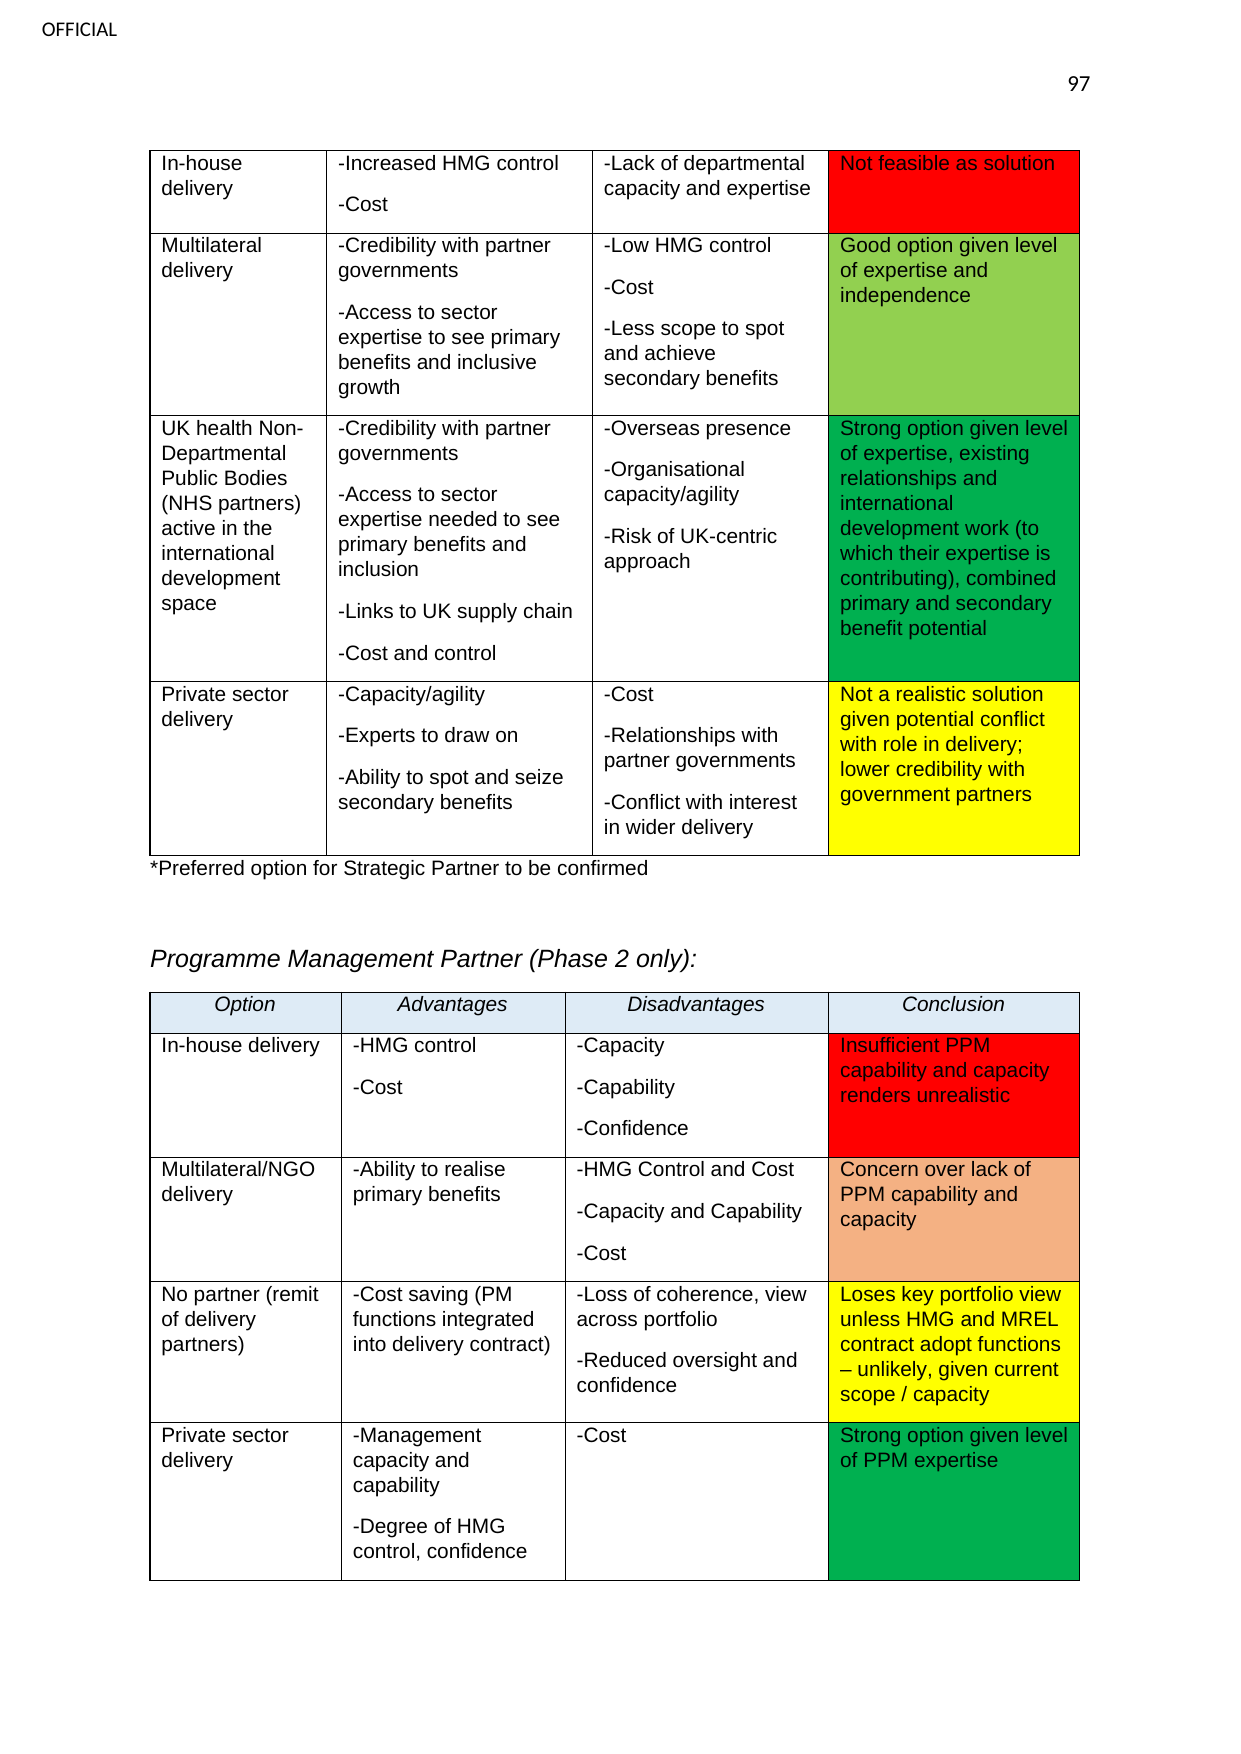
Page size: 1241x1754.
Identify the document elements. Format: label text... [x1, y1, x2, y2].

table_cell -Capacity/agility -Experts to draw on -Ability to spot and seize secondary benefits [327, 682, 592, 855]
table_cell -Low HMG control -Cost -Less scope to spot and achieve secondary benefits [593, 234, 828, 415]
table_cell Good option given level of expertise and independence [829, 234, 1079, 415]
table_cell -Overseas presence -Organisational capacity/agility -Risk of UK-centric approach [593, 416, 828, 681]
table_cell -HMG Control and Cost -Capacity and Capability -Cost [566, 1158, 828, 1281]
table_cell Loses key portfolio view unless HMG and MREL contract adopt functions – unlikely, given current scope / capacity [829, 1282, 1079, 1422]
table_cell Not a realistic solution given potential conflict with role in delivery; lower credibility with government partners [829, 682, 1079, 855]
table_header Advantages [342, 993, 565, 1033]
table_cell In-house delivery [151, 151, 326, 233]
table_cell -Increased HMG control -Cost [327, 151, 592, 233]
text *Preferred option for Strategic Partner to be confirmed [150, 856, 1090, 880]
table_header Option [151, 993, 341, 1033]
table_cell -Cost [566, 1423, 828, 1580]
table_cell -Management capacity and capability -Degree of HMG control, confidence [342, 1423, 565, 1580]
table_cell -Cost saving (PM functions integrated into delivery contract) [342, 1282, 565, 1422]
table_cell Private sector delivery [151, 682, 326, 855]
table_cell -Lack of departmental capacity and expertise [593, 151, 828, 233]
table_cell -Cost -Relationships with partner governments -Conflict with interest in wider delivery [593, 682, 828, 855]
table_cell -Loss of coherence, view across portfolio -Reduced oversight and confidence [566, 1282, 828, 1422]
table_header Conclusion [829, 993, 1079, 1033]
table_cell Private sector delivery [151, 1423, 341, 1580]
text Programme Management Partner (Phase 2 only): [150, 945, 1090, 973]
table_cell Concern over lack of PPM capability and capacity [829, 1158, 1079, 1281]
table_cell Strong option given level of PPM expertise [829, 1423, 1079, 1580]
table_cell -Capacity -Capability -Confidence [566, 1034, 828, 1157]
table_cell -Credibility with partner governments -Access to sector expertise to see primary benefits and inclusive growth [327, 234, 592, 415]
table_cell -Credibility with partner governments -Access to sector expertise needed to see primary benefits and inclusion -Links to UK supply chain -Cost and control [327, 416, 592, 681]
table_cell Not feasible as solution [829, 151, 1079, 233]
table_cell Multilateral delivery [151, 234, 326, 415]
table_cell In-house delivery [151, 1034, 341, 1157]
table_cell Multilateral/NGO delivery [151, 1158, 341, 1281]
table_cell UK health Non-Departmental Public Bodies (NHS partners) active in the international development space [151, 416, 326, 681]
table_cell -HMG control -Cost [342, 1034, 565, 1157]
table_cell -Ability to realise primary benefits [342, 1158, 565, 1281]
table_cell No partner (remit of delivery partners) [151, 1282, 341, 1422]
table_cell Insufficient PPM capability and capacity renders unrealistic [829, 1034, 1079, 1157]
table_header Disadvantages [566, 993, 828, 1033]
table_cell Strong option given level of expertise, existing relationships and international development work (to which their expertise is contributing), combined primary and secondary benefit potential [829, 416, 1079, 681]
